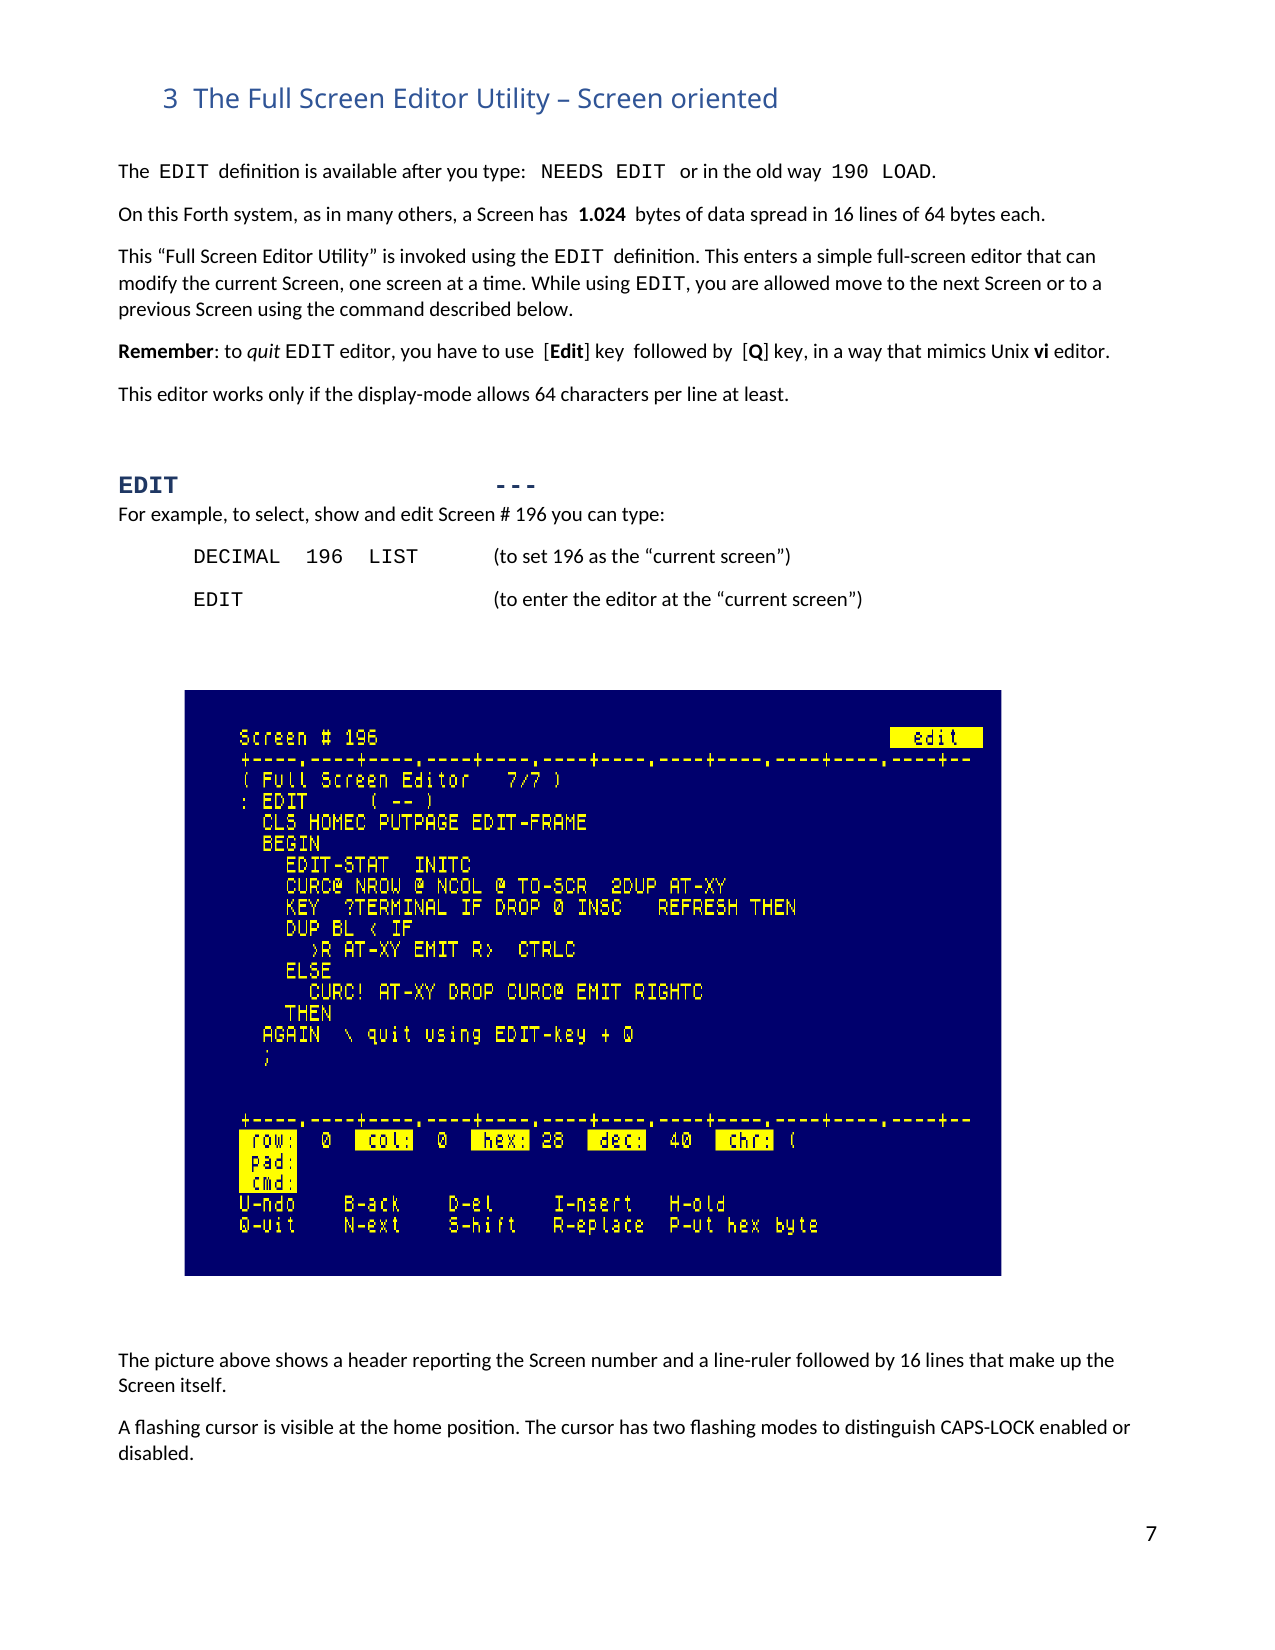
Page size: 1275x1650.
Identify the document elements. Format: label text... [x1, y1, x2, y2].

subtitle EDIT --- [118, 472, 1157, 501]
text This “Full Screen Editor Utility” is invoked using the EDIT definition. This enters a simple full-screen editor that can modify the current Screen, one screen at a time. While using EDIT, you are allowed move to the next Screen or to a previous Screen using the command described below. [118, 243, 1157, 322]
text This editor works only if the display-mode allows 64 characters per line at least. [118, 381, 1157, 407]
text DECIMAL 196 LIST (to set 196 as the “current screen”) [118, 543, 1157, 569]
text A flashing cursor is visible at the home position. The cursor has two flashing modes to distinguish CAPS-LOCK enabled or disabled. [118, 1414, 1157, 1465]
text The picture above shows a header reporting the Screen number and a line-ruler followed by 16 lines that make up the Screen itself. [118, 1347, 1157, 1398]
text EDIT (to enter the editor at the “current screen”) [118, 586, 1157, 612]
subtitle The Full Screen Editor Utility – Screen oriented [156, 79, 1157, 116]
text For example, to select, show and edit Screen # 196 you can type: [118, 501, 1157, 526]
text On this Forth system, as in many others, a Screen has 1.024 bytes of data spread in 16 lines of 64 bytes each. [118, 201, 1157, 227]
text The EDIT definition is available after you type: NEEDS EDIT or in the old way 190 LOAD. [118, 158, 1157, 184]
text Remember: to quit EDIT editor, you have to use [Edit] key followed by [Q] key, in a way that mimics Unix vi editor. [118, 338, 1157, 365]
